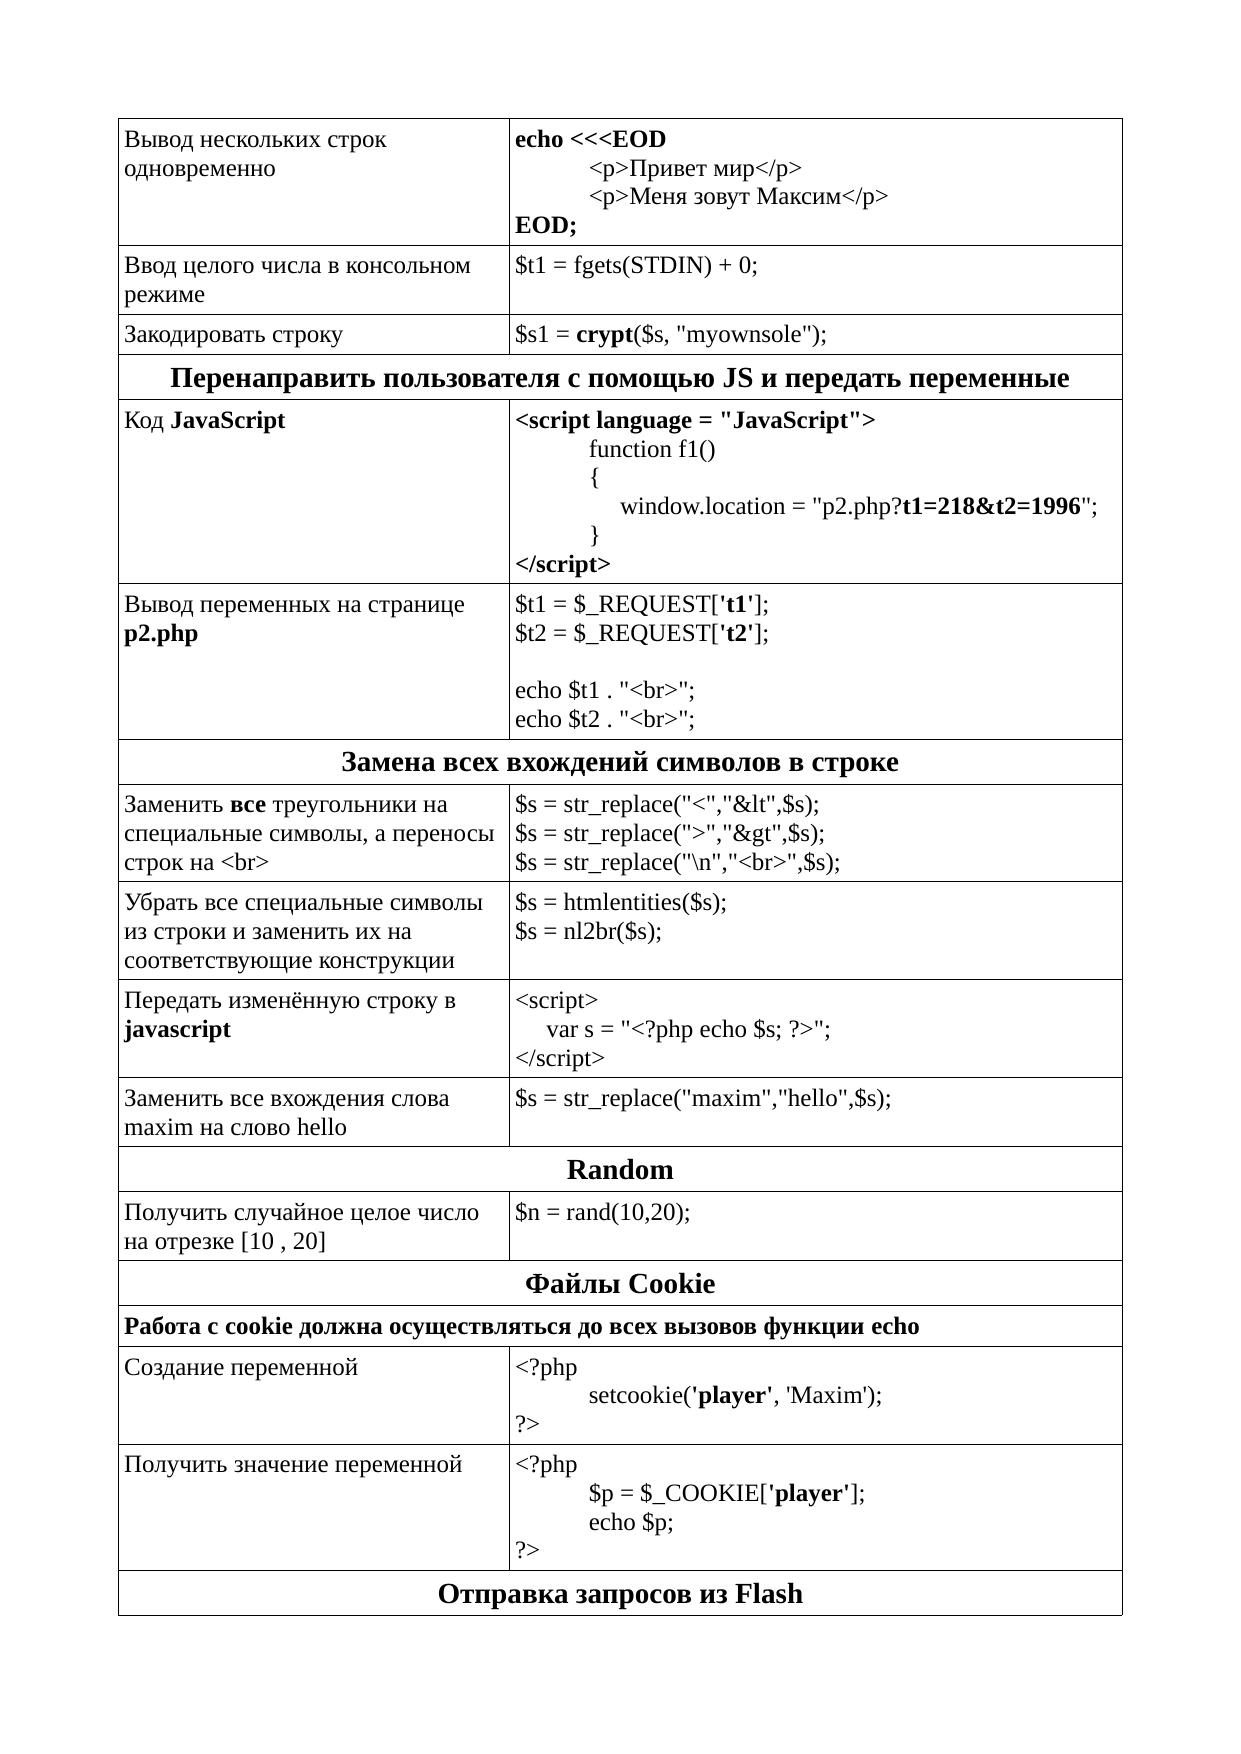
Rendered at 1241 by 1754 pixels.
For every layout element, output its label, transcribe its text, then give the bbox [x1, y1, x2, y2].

table_cell Создание переменной [119, 1347, 509, 1443]
table_cell <?php setcookie('player', 'Maxim'); ?> [510, 1347, 1122, 1443]
table_cell $t1 = $_REQUEST['t1']; $t2 = $_REQUEST['t2']; echo $t1 . "<br>"; echo $t2 . "<br>"; [510, 584, 1122, 738]
table_cell Передать изменённую строку в javascript [119, 980, 509, 1077]
table_cell Заменить все вхождения слова maxim на слово hello [119, 1078, 509, 1146]
table_cell $s = str_replace("maxim","hello",$s); [510, 1078, 1122, 1146]
table_cell $t1 = fgets(STDIN) + 0; [510, 246, 1122, 314]
table_cell $n = rand(10,20); [510, 1192, 1122, 1260]
table_cell <script> var s = "<?php echo $s; ?>"; </script> [510, 980, 1122, 1077]
table_cell Убрать все специальные символы из строки и заменить их на соответствующие конструкции [119, 882, 509, 979]
table_cell echo <<<EOD <p>Привет мир</p> <p>Меня зовут Максим</p> EOD; [510, 119, 1122, 245]
table_cell Заменить все треугольники на специальные символы, а переносы строк на <br> [119, 785, 509, 881]
table_cell Получить случайное целое число на отрезке [10 , 20] [119, 1192, 509, 1260]
table_cell $s1 = crypt($s, "myownsole"); [510, 315, 1122, 354]
table_cell Файлы Cookie [119, 1261, 1122, 1305]
table_cell Отправка запросов из Flash [119, 1571, 1122, 1615]
table_cell Код JavaScript [119, 400, 509, 583]
table_cell Вывод переменных на странице p2.php [119, 584, 509, 738]
table_cell Замена всех вхождений символов в строке [119, 740, 1122, 784]
table_cell <?php $p = $_COOKIE['player']; echo $p; ?> [510, 1445, 1122, 1570]
table_cell $s = htmlentities($s); $s = nl2br($s); [510, 882, 1122, 979]
table_cell Ввод целого числа в консольном режиме [119, 246, 509, 314]
table_cell <script language = "JavaScript"> function f1() { window.location = "p2.php?t1=218&t2=1996"; } </script> [510, 400, 1122, 583]
table_cell $s = str_replace("<","&lt",$s); $s = str_replace(">","&gt",$s); $s = str_replace("\n","<br>",$s); [510, 785, 1122, 881]
table_cell Закодировать строку [119, 315, 509, 354]
table_cell Random [119, 1147, 1122, 1191]
table_cell Работа с cookie должна осуществляться до всех вызовов функции echo [119, 1306, 1122, 1346]
table_cell Получить значение переменной [119, 1445, 509, 1570]
table_cell Перенаправить пользователя с помощью JS и передать переменные [119, 355, 1122, 399]
table_cell Вывод нескольких строк одновременно [119, 119, 509, 245]
